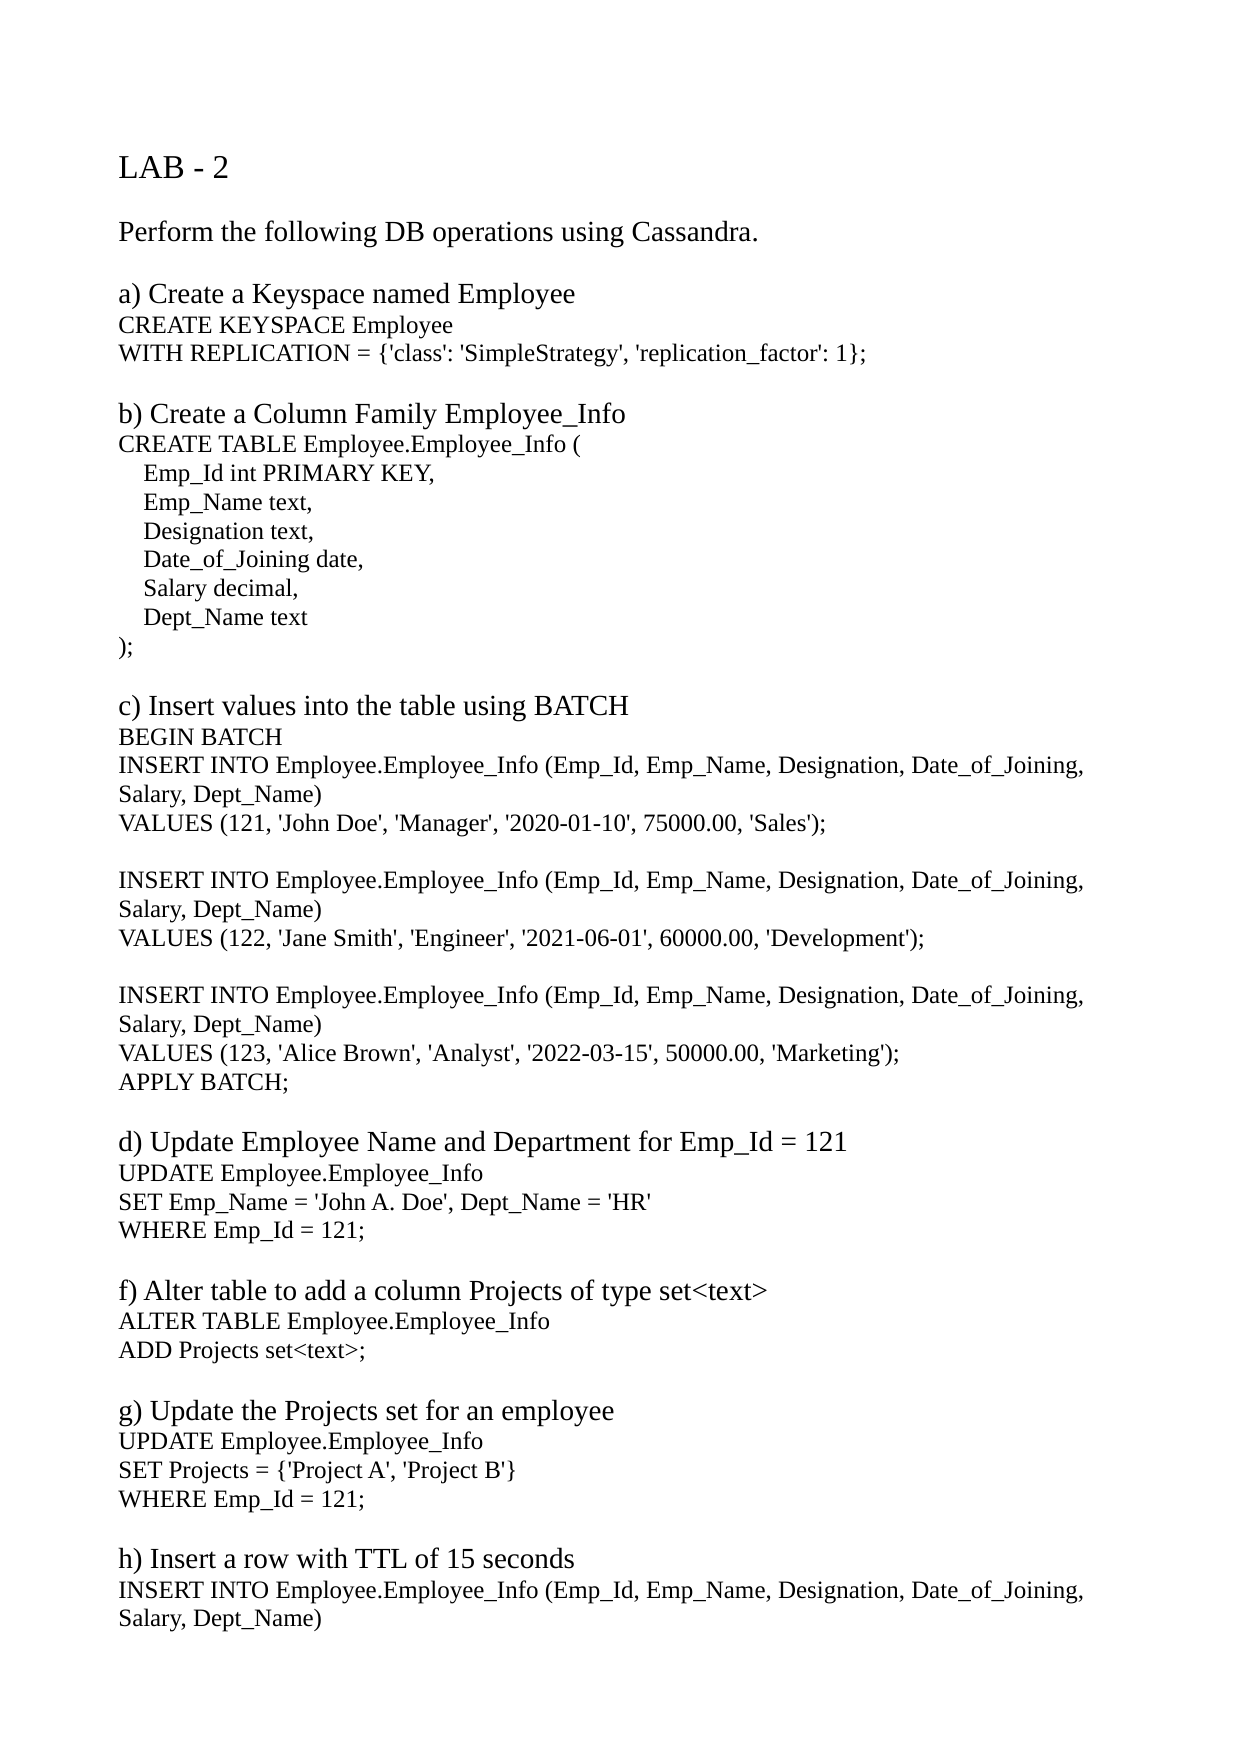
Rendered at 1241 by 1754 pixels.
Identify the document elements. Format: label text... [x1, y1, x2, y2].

text c) Insert values into the table using BATCH [118, 688, 1122, 722]
text INSERT INTO Employee.Employee_Info (Emp_Id, Emp_Name, Designation, Date_of_Joining, Salary, Dept_Name) [118, 1575, 1122, 1632]
text INSERT INTO Employee.Employee_Info (Emp_Id, Emp_Name, Designation, Date_of_Joining, Salary, Dept_Name) [118, 751, 1122, 808]
text ADD Projects set<text>; [118, 1335, 1122, 1364]
text WHERE Emp_Id = 121; [118, 1484, 1122, 1512]
text a) Create a Keyspace named Employee [118, 276, 1122, 310]
text WHERE Emp_Id = 121; [118, 1215, 1122, 1244]
text LAB - 2 [118, 147, 1122, 185]
text VALUES (123, 'Alice Brown', 'Analyst', '2022-03-15', 50000.00, 'Marketing'); [118, 1038, 1122, 1067]
text ALTER TABLE Employee.Employee_Info [118, 1306, 1122, 1335]
text BEGIN BATCH [118, 722, 1122, 751]
text b) Create a Column Family Employee_Info [118, 396, 1122, 429]
text Emp_Name text, [118, 487, 1122, 516]
text d) Update Employee Name and Department for Emp_Id = 121 [118, 1124, 1122, 1158]
text g) Update the Projects set for an employee [118, 1393, 1122, 1426]
text Emp_Id int PRIMARY KEY, [118, 458, 1122, 487]
text f) Alter table to add a column Projects of type set<text> [118, 1273, 1122, 1306]
text INSERT INTO Employee.Employee_Info (Emp_Id, Emp_Name, Designation, Date_of_Joining, Salary, Dept_Name) [118, 866, 1122, 923]
text ); [118, 631, 1122, 659]
text VALUES (121, 'John Doe', 'Manager', '2020-01-10', 75000.00, 'Sales'); [118, 808, 1122, 837]
text Salary decimal, [118, 573, 1122, 602]
text Perform the following DB operations using Cassandra. [118, 214, 1122, 276]
text APPLY BATCH; [118, 1067, 1122, 1096]
text Designation text, [118, 516, 1122, 544]
text WITH REPLICATION = {'class': 'SimpleStrategy', 'replication_factor': 1}; [118, 338, 1122, 367]
text CREATE KEYSPACE Employee [118, 310, 1122, 338]
text Dept_Name text [118, 602, 1122, 631]
text SET Emp_Name = 'John A. Doe', Dept_Name = 'HR' [118, 1187, 1122, 1215]
text h) Insert a row with TTL of 15 seconds [118, 1541, 1122, 1575]
text SET Projects = {'Project A', 'Project B'} [118, 1455, 1122, 1484]
text Date_of_Joining date, [118, 544, 1122, 573]
text UPDATE Employee.Employee_Info [118, 1426, 1122, 1455]
text VALUES (122, 'Jane Smith', 'Engineer', '2021-06-01', 60000.00, 'Development'); [118, 923, 1122, 952]
text UPDATE Employee.Employee_Info [118, 1158, 1122, 1187]
text INSERT INTO Employee.Employee_Info (Emp_Id, Emp_Name, Designation, Date_of_Joining, Salary, Dept_Name) [118, 981, 1122, 1038]
text CREATE TABLE Employee.Employee_Info ( [118, 429, 1122, 458]
